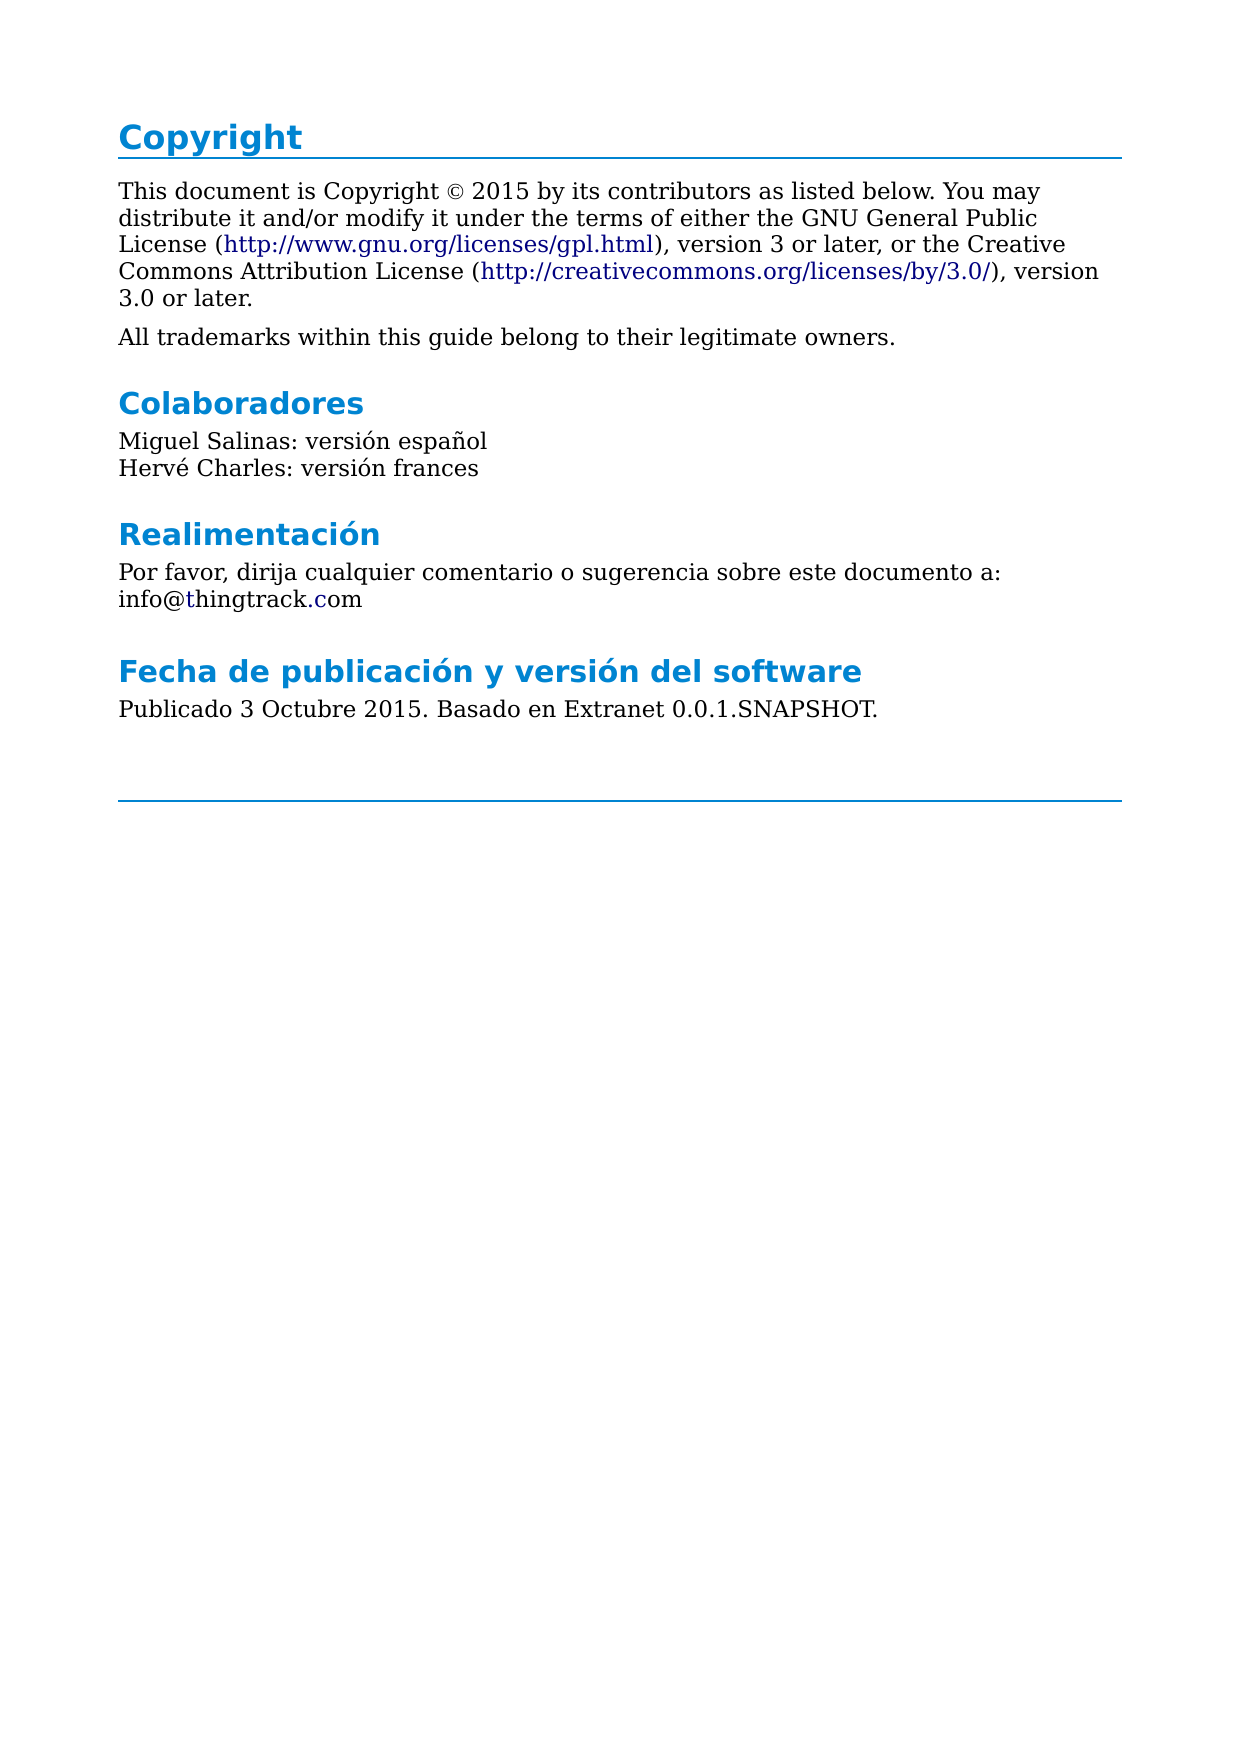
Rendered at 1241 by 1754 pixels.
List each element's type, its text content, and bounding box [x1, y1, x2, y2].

subtitle Copyright [118, 118, 1122, 157]
text All trademarks within this guide belong to their legitimate owners. [118, 324, 1122, 351]
text This document is Copyright © 2015 by its contributors as listed below. You may distribute it and/or modify it under the terms of either the GNU General Public License (http://www.gnu.org/licenses/gpl.html), version 3 or later, or the Creative Commons Attribution License (http://creativecommons.org/licenses/by/3.0/), version 3.0 or later. [118, 178, 1122, 311]
text Por favor, dirija cualquier comentario o sugerencia sobre este documento a: info@thingtrack.com [118, 559, 1122, 613]
text Fecha de publicación y versión del software [118, 654, 1122, 690]
text Realimentación [118, 518, 1122, 553]
text Publicado 3 Octubre 2015. Basado en Extranet 0.0.1.SNAPSHOT. [118, 696, 1122, 723]
text Colaboradores [118, 387, 1122, 422]
text Miguel Salinas: versión español Hervé Charles: versión frances [118, 428, 1122, 482]
